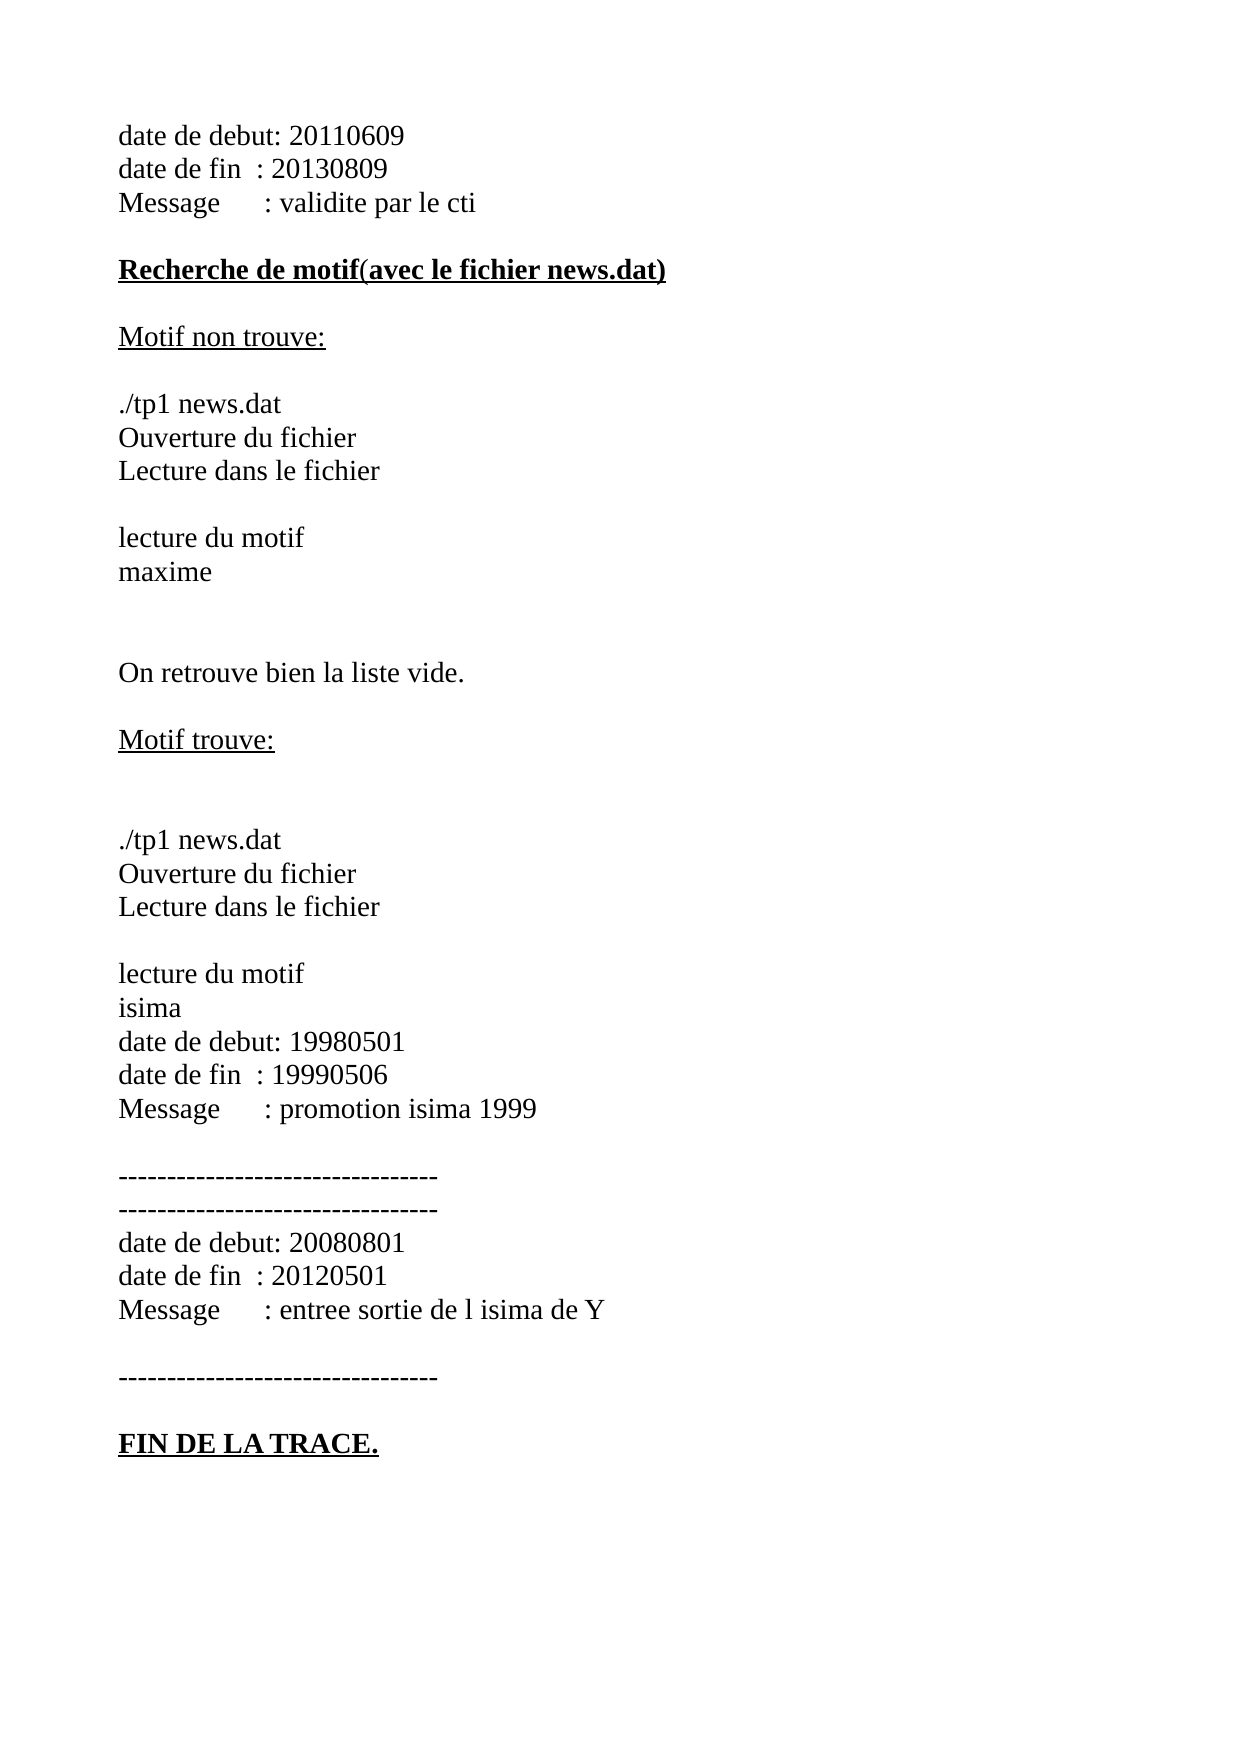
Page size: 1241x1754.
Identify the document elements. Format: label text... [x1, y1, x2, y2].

text date de debut: 20080801 [118, 1225, 1122, 1258]
text lecture du motif [118, 957, 1122, 990]
text Ouverture du fichier [118, 420, 1122, 453]
text FIN DE LA TRACE. [118, 1426, 1122, 1460]
text Lecture dans le fichier [118, 889, 1122, 923]
text date de fin : 19990506 [118, 1057, 1122, 1091]
text --------------------------------- [118, 1359, 1122, 1393]
text On retrouve bien la liste vide. [118, 655, 1122, 688]
text --------------------------------- [118, 1158, 1122, 1191]
text Message : entree sortie de l isima de Y [118, 1292, 1122, 1326]
text Message : promotion isima 1999 [118, 1091, 1122, 1124]
text date de debut: 20110609 [118, 118, 1122, 152]
text Ouverture du fichier [118, 856, 1122, 889]
text lecture du motif [118, 521, 1122, 554]
text date de fin : 20120501 [118, 1258, 1122, 1292]
text date de fin : 20130809 [118, 152, 1122, 185]
text isima [118, 990, 1122, 1024]
text ./tp1 news.dat [118, 386, 1122, 420]
text ./tp1 news.dat [118, 822, 1122, 856]
text Lecture dans le fichier [118, 453, 1122, 487]
text Recherche de motif(avec le fichier news.dat) [118, 252, 1122, 286]
text --------------------------------- [118, 1191, 1122, 1225]
text Message : validite par le cti [118, 185, 1122, 219]
text maxime [118, 554, 1122, 588]
text date de debut: 19980501 [118, 1024, 1122, 1057]
text Motif trouve: [118, 722, 1122, 755]
text Motif non trouve: [118, 319, 1122, 353]
